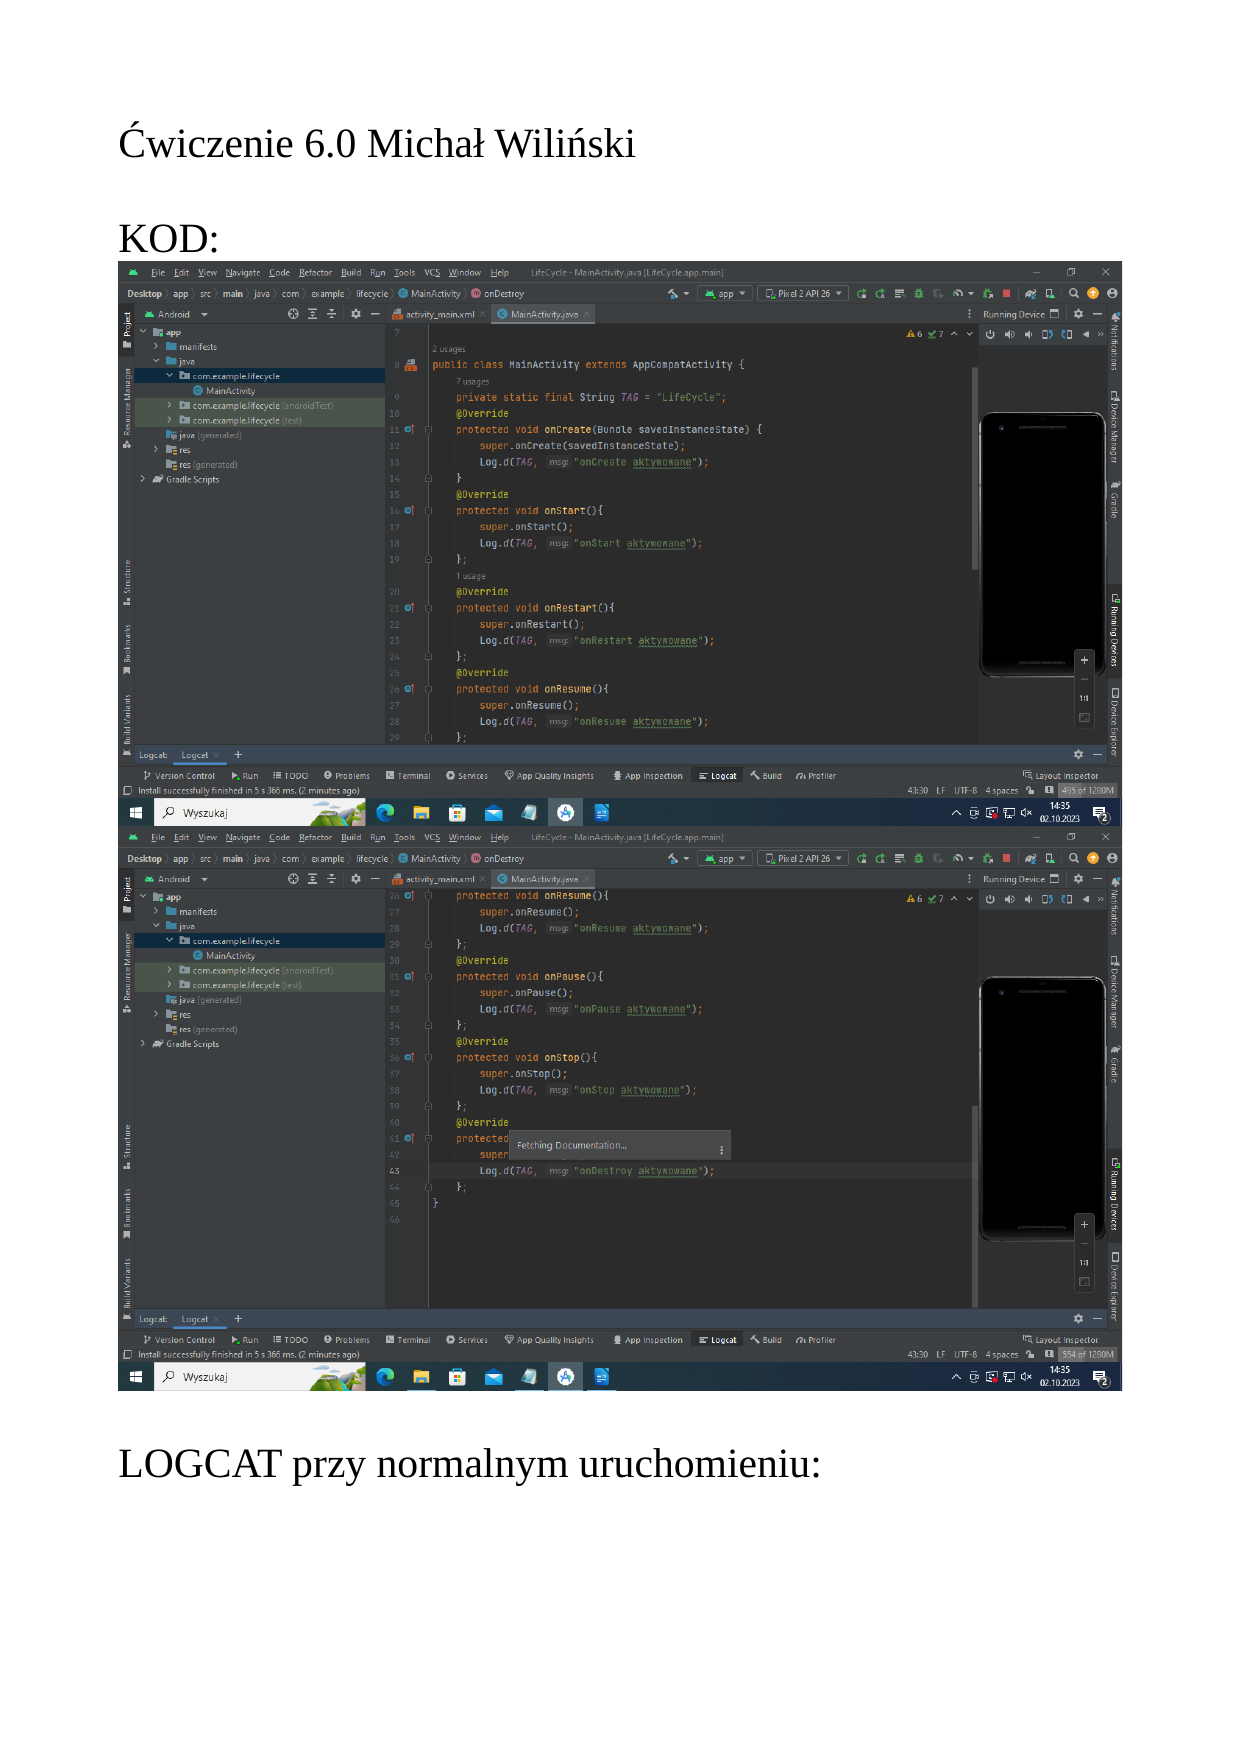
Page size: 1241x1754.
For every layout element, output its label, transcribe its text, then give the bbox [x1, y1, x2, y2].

text Ćwiczenie 6.0 Michał Wiliński [118, 118, 1122, 166]
text KOD: [118, 214, 1122, 261]
picture [118, 261, 1123, 1391]
text LOGCAT przy normalnym uruchomieniu: [118, 1438, 1122, 1486]
